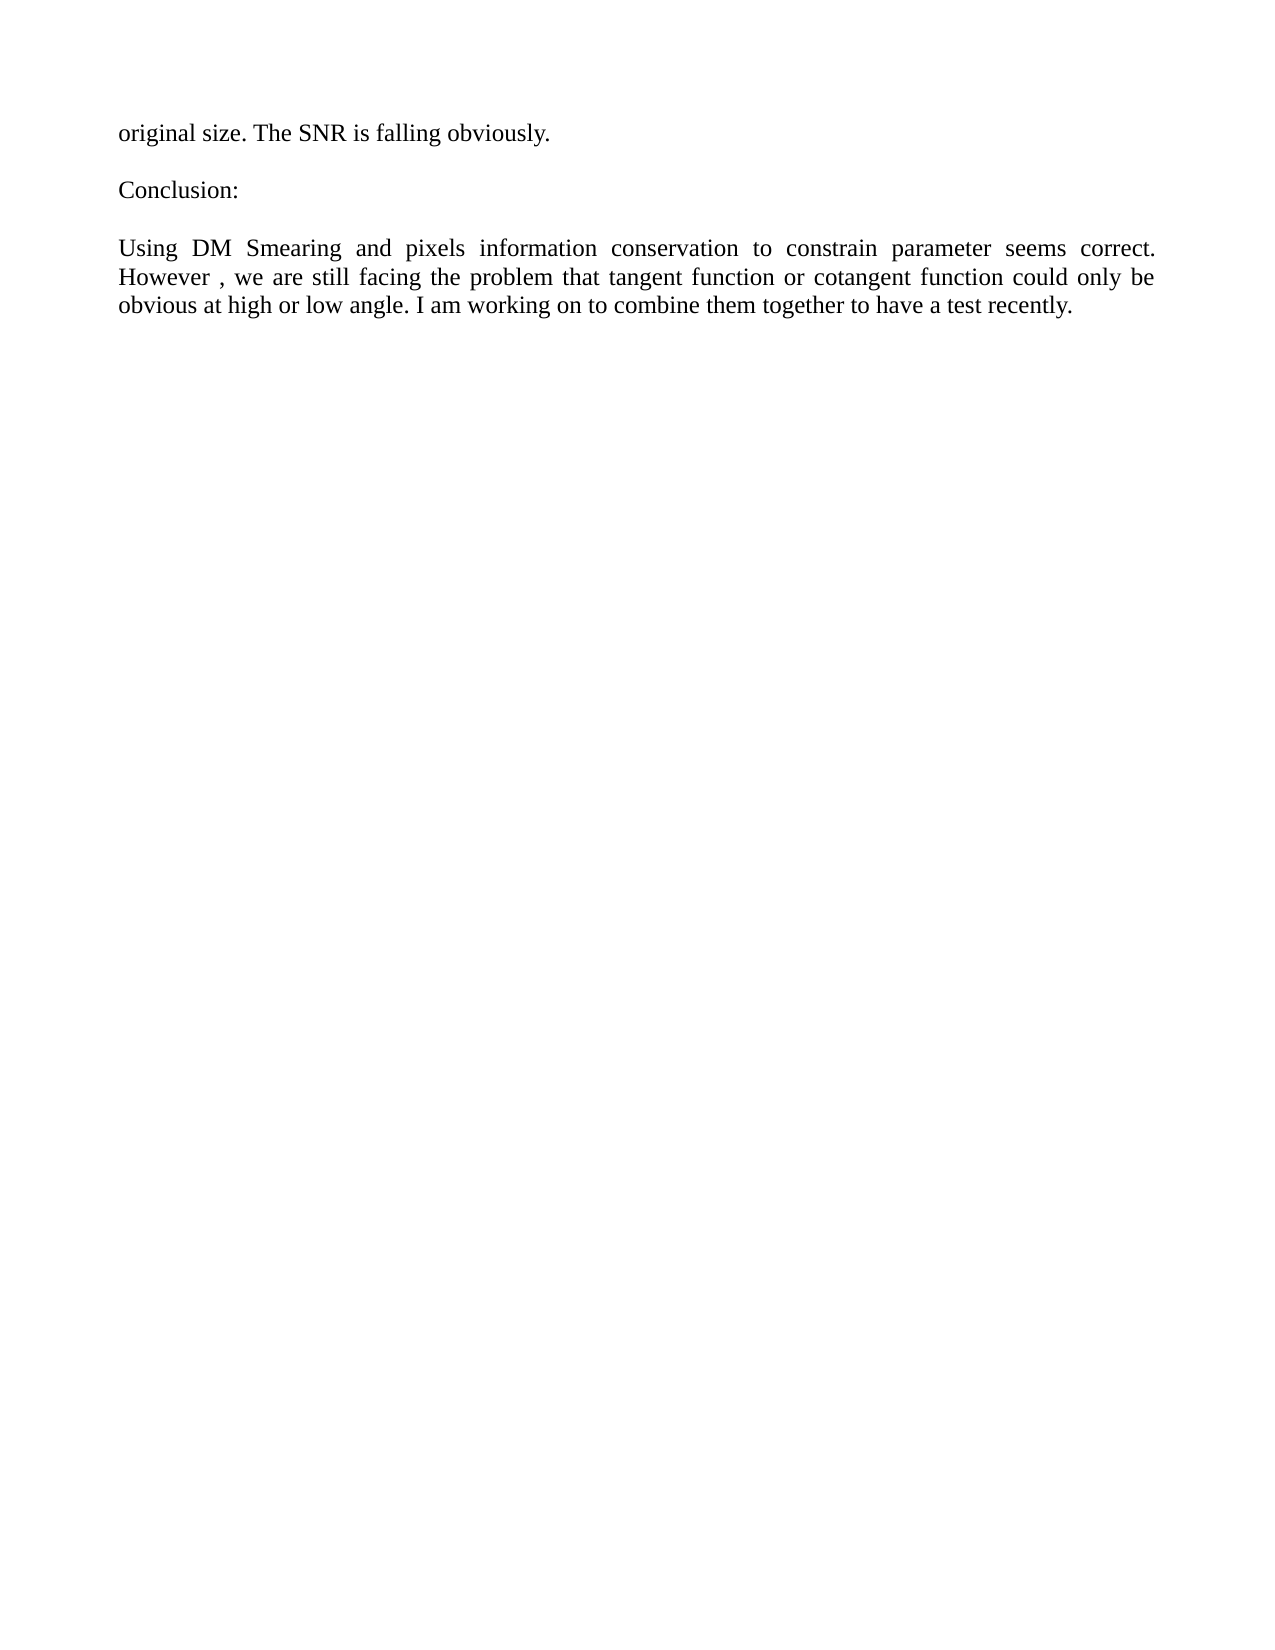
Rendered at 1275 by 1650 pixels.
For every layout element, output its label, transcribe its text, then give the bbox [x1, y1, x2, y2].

text Conclusion: [118, 176, 1157, 204]
text original size. The SNR is falling obviously. [118, 118, 1157, 147]
text Using DM Smearing and pixels information conservation to constrain parameter seems correct. However , we are still facing the problem that tangent function or cotangent function could only be obvious at high or low angle. I am working on to combine them together to have a test recently. [118, 233, 1157, 319]
